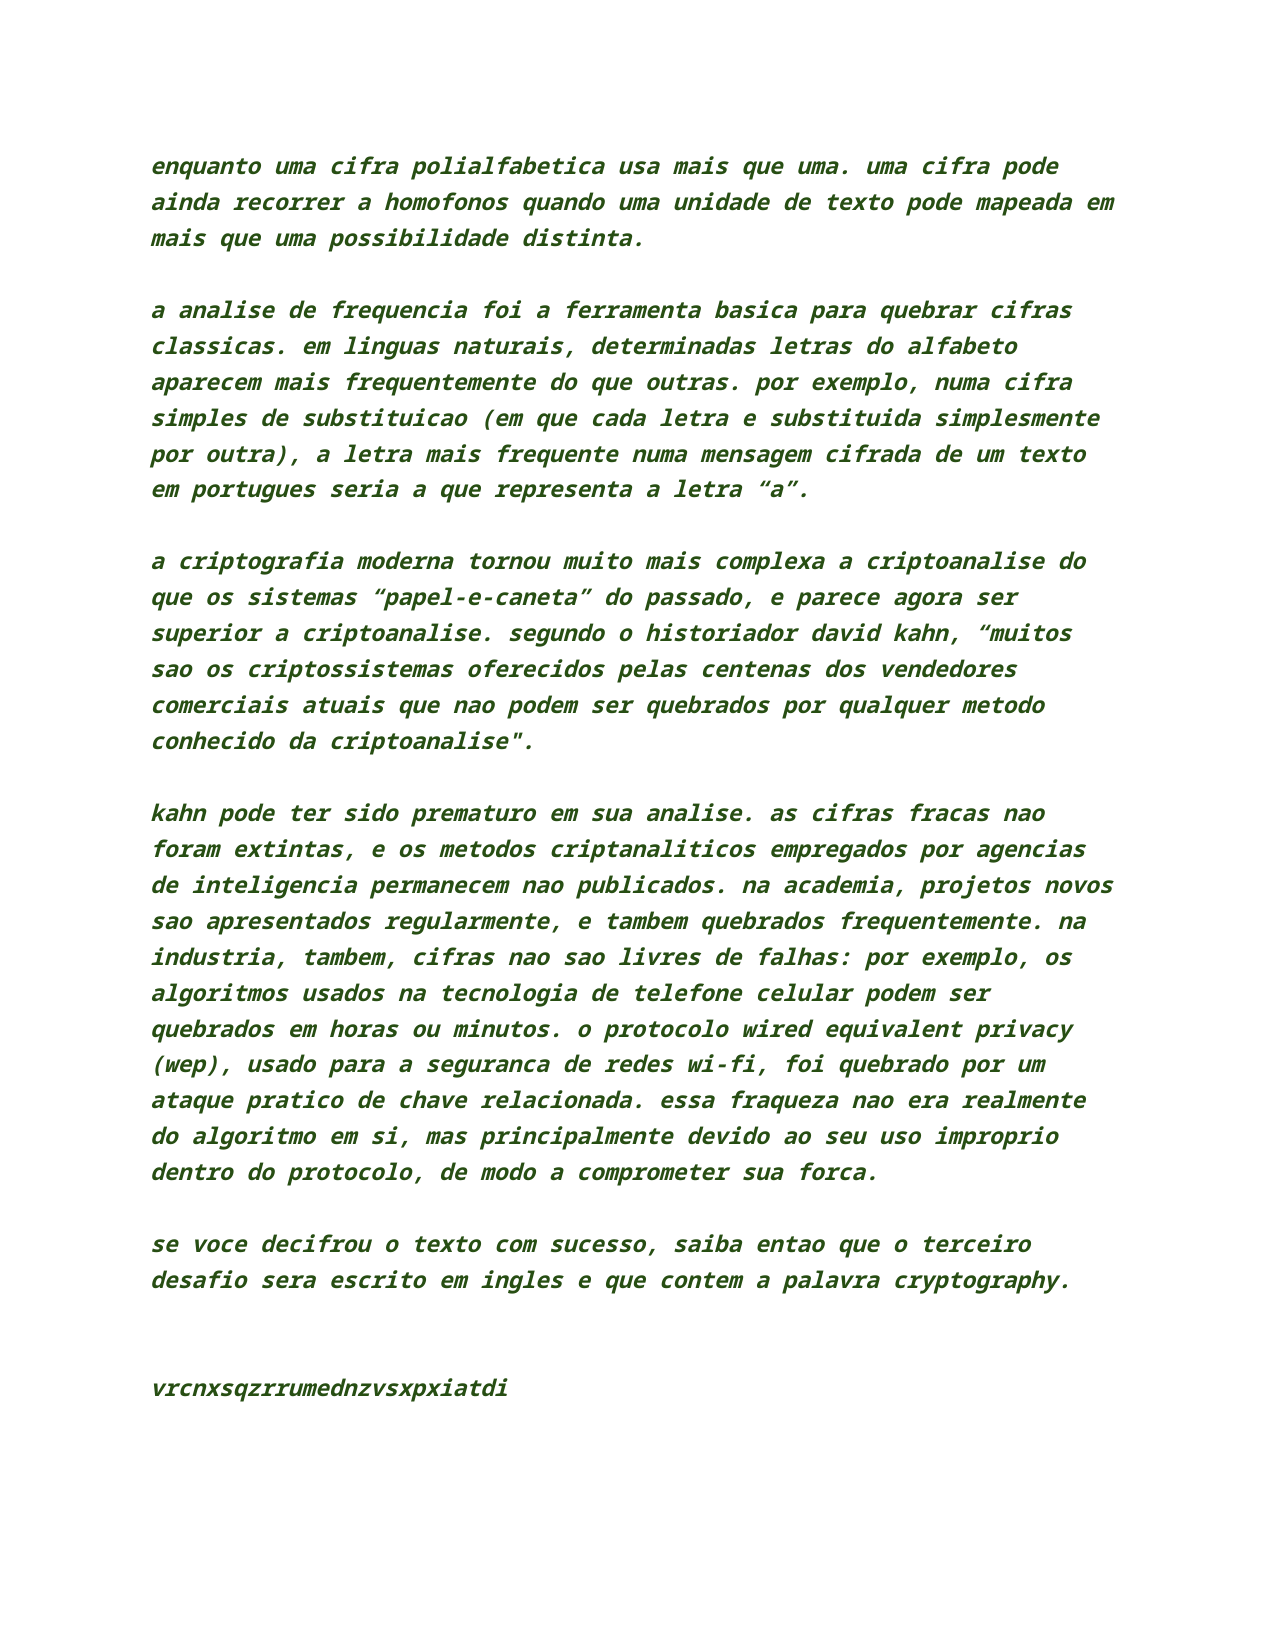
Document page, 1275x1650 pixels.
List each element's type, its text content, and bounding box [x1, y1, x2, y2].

text a criptografia moderna tornou muito mais complexa a criptoanalise do que os sistemas “papel-e-caneta” do passado, e parece agora ser superior a criptoanalise. segundo o historiador david kahn, “muitos sao os criptossistemas oferecidos pelas centenas dos vendedores comerciais atuais que nao podem ser quebrados por qualquer metodo conhecido da criptoanalise". [150, 545, 1125, 756]
text kahn pode ter sido prematuro em sua analise. as cifras fracas nao foram extintas, e os metodos criptanaliticos empregados por agencias de inteligencia permanecem nao publicados. na academia, projetos novos sao apresentados regularmente, e tambem quebrados frequentemente. na industria, tambem, cifras nao sao livres de falhas: por exemplo, os algoritmos usados na tecnologia de telefone celular podem ser quebrados em horas ou minutos. o protocolo wired equivalent privacy (wep), usado para a seguranca de redes wi-fi, foi quebrado por um ataque pratico de chave relacionada. essa fraqueza nao era realmente do algoritmo em si, mas principalmente devido ao seu uso improprio dentro do protocolo, de modo a comprometer sua forca. [150, 797, 1125, 1187]
text vrcnxsqzrrumednzvsxpxiatdi [150, 1372, 1125, 1403]
text se voce decifrou o texto com sucesso, saiba entao que o terceiro desafio sera escrito em ingles e que contem a palavra cryptography. [150, 1228, 1125, 1295]
text a analise de frequencia foi a ferramenta basica para quebrar cifras classicas. em linguas naturais, determinadas letras do alfabeto aparecem mais frequentemente do que outras. por exemplo, numa cifra simples de substituicao (em que cada letra e substituida simplesmente por outra), a letra mais frequente numa mensagem cifrada de um texto em portugues seria a que representa a letra “a”. [150, 294, 1125, 505]
text enquanto uma cifra polialfabetica usa mais que uma. uma cifra pode ainda recorrer a homofonos quando uma unidade de texto pode mapeada em mais que uma possibilidade distinta. [150, 150, 1125, 253]
